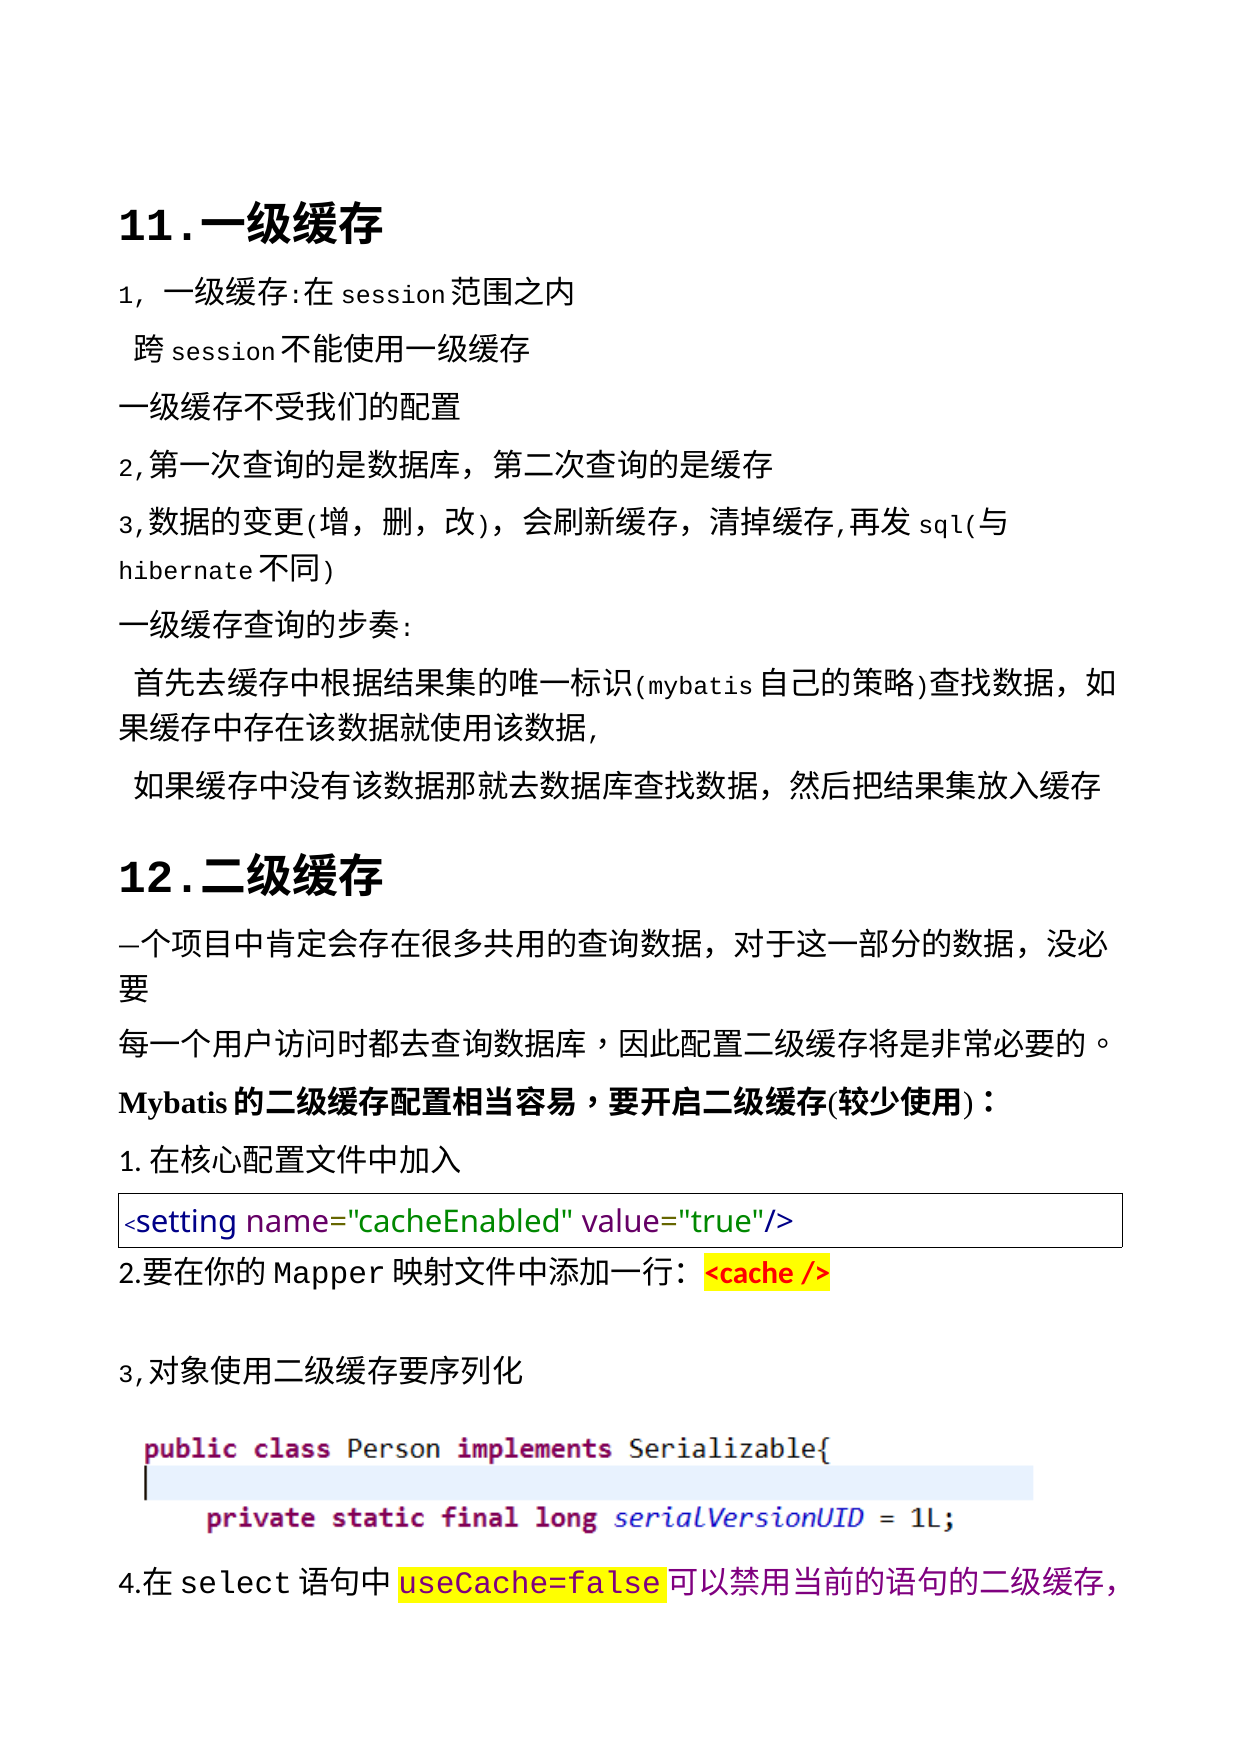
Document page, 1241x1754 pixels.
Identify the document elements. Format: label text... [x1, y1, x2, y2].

text 一级缓存不受我们的配置 [118, 382, 1122, 427]
text 2.要在你的Mapper映射文件中添加一行：<cache /> [118, 1248, 1122, 1293]
text 2,第一次查询的是数据库，第二次查询的是缓存 [118, 440, 1122, 485]
text 跨session不能使用一级缓存 [118, 324, 1122, 370]
text 4.在select语句中useCache=false可以禁用当前的语句的二级缓存，即每次查询跨session 的查询都会发出sql去查询，默认情况是true，即该sql使用二级缓存,false是禁用。 [118, 1404, 1122, 1603]
text 每一个用户访问时都去查询数据库，因此配置二级缓存将是非常必要的。 [118, 1022, 1122, 1065]
subtitle 11.一级缓存 [118, 187, 1122, 254]
text 如果缓存中没有该数据那就去数据库查找数据，然后把结果集放入缓存 [118, 761, 1122, 806]
text 一级缓存查询的步奏: [118, 601, 1122, 646]
text 3,对象使用二级缓存要序列化 [118, 1346, 1122, 1391]
text Mybatis的二级缓存配置相当容易，要开启二级缓存(较少使用)： [118, 1077, 1122, 1123]
text 1, 一级缓存:在session范围之内 [118, 267, 1122, 312]
subtitle 12.二级缓存 [118, 840, 1122, 907]
text 3,数据的变更(增，删，改)，会刷新缓存，清掉缓存,再发sql(与hibernate不同) [118, 498, 1122, 588]
picture [144, 1403, 1034, 1557]
text 一个项目中肯定会存在很多共用的查询数据，对于这一部分的数据，没必要 [118, 919, 1122, 1010]
text 首先去缓存中根据结果集的唯一标识(mybatis自己的策略)查找数据，如果缓存中存在该数据就使用该数据, [118, 658, 1122, 749]
text 1. 在核心配置文件中加入 [118, 1135, 1122, 1180]
table_header <setting name="cacheEnabled" value="true"/> [119, 1194, 1122, 1247]
